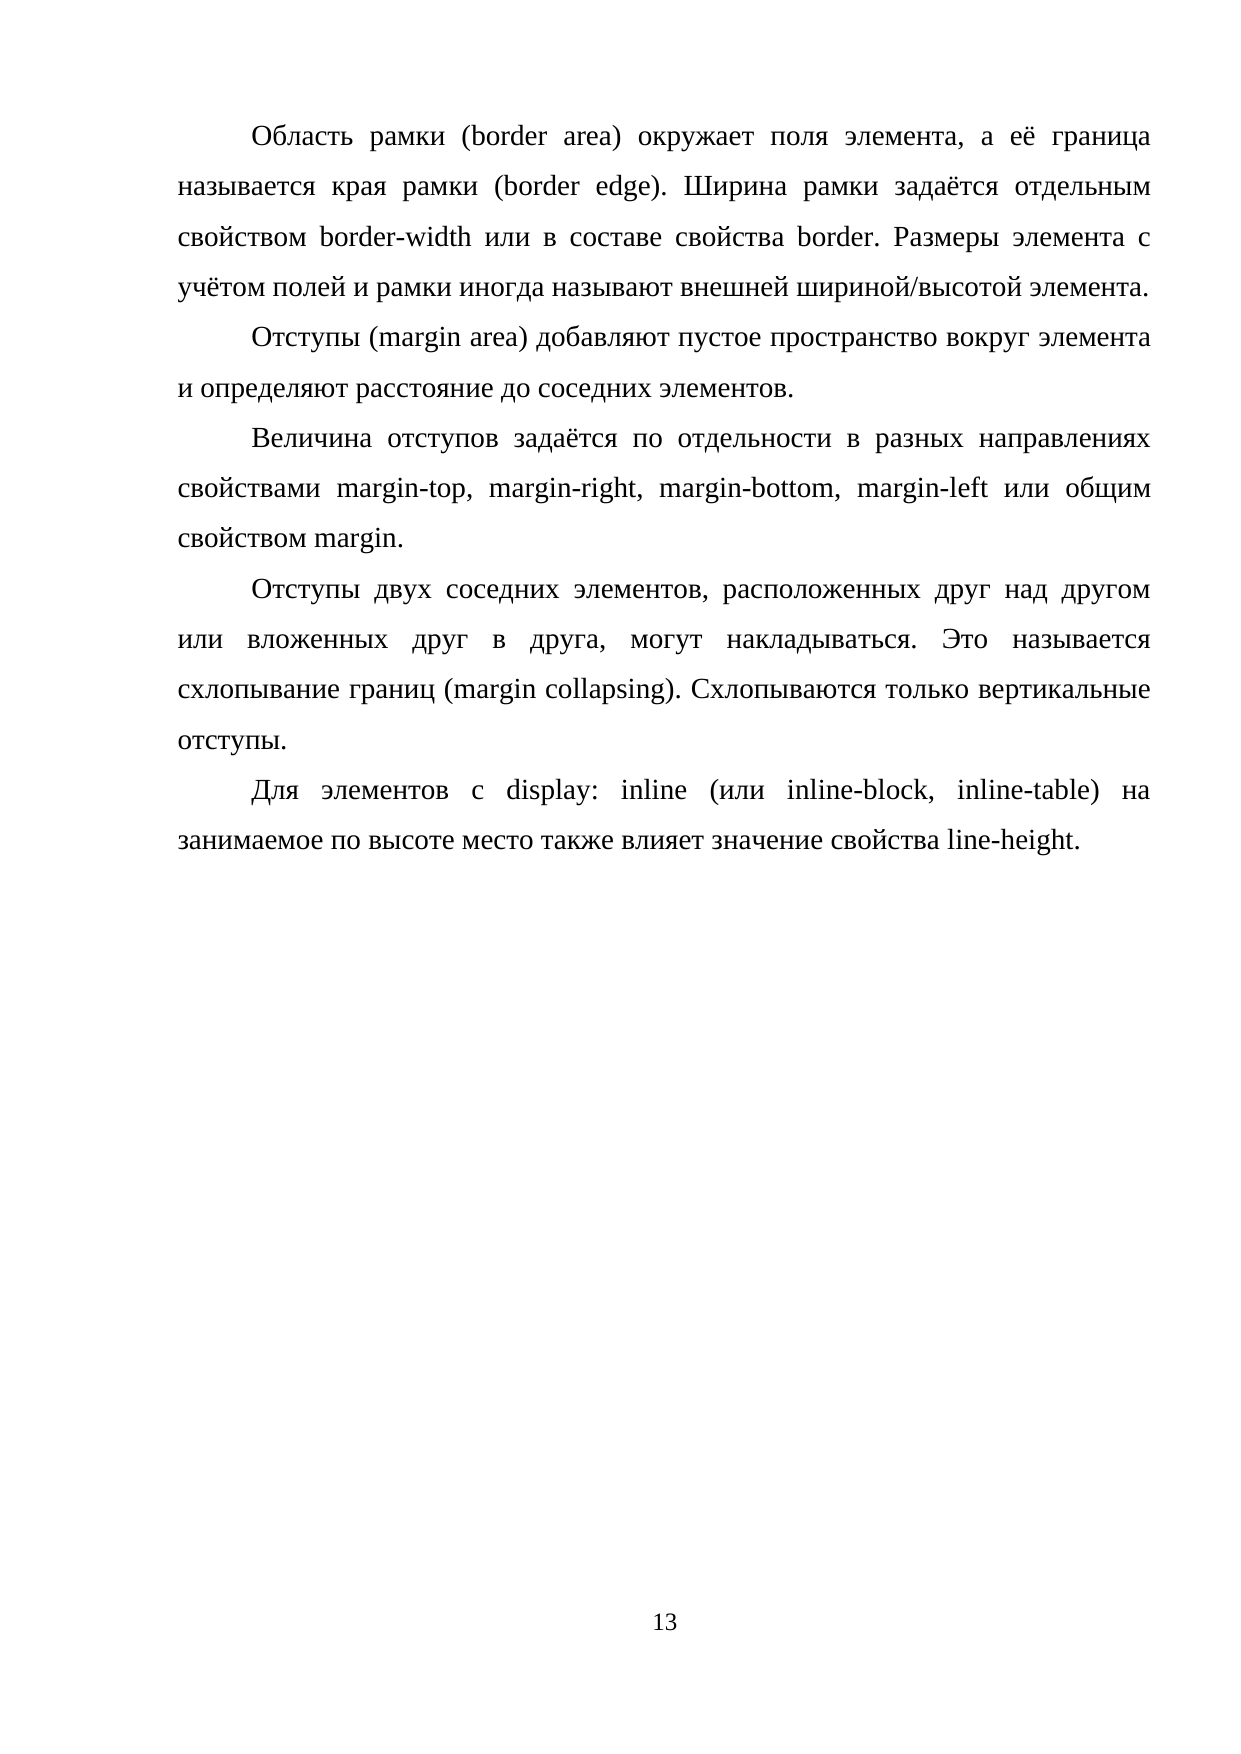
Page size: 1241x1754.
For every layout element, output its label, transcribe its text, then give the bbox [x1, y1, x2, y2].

text Отступы двух соседних элементов, расположенных друг над другом или вложенных друг в друга, могут накладываться. Это называется схлопывание границ (margin collapsing). Схлопываются только вертикальные отступы. [177, 571, 1152, 755]
text Область рамки (border area) окружает поля элемента, а её граница называется края рамки (border edge). Ширина рамки задаётся отдельным свойством border-width или в составе свойства border. Размеры элемента с учётом полей и рамки иногда называют внешней шириной/высотой элемента. [177, 118, 1152, 303]
text Для элементов с display: inline (или inline-block, inline-table) на занимаемое по высоте место также влияет значение свойства line-height. [177, 772, 1152, 856]
text Отступы (margin area) добавляют пустое пространство вокруг элемента и определяют расстояние до соседних элементов. [177, 319, 1152, 403]
text Величина отступов задаётся по отдельности в разных направлениях свойствами margin-top, margin-right, margin-bottom, margin-left или общим свойством margin. [177, 420, 1152, 554]
